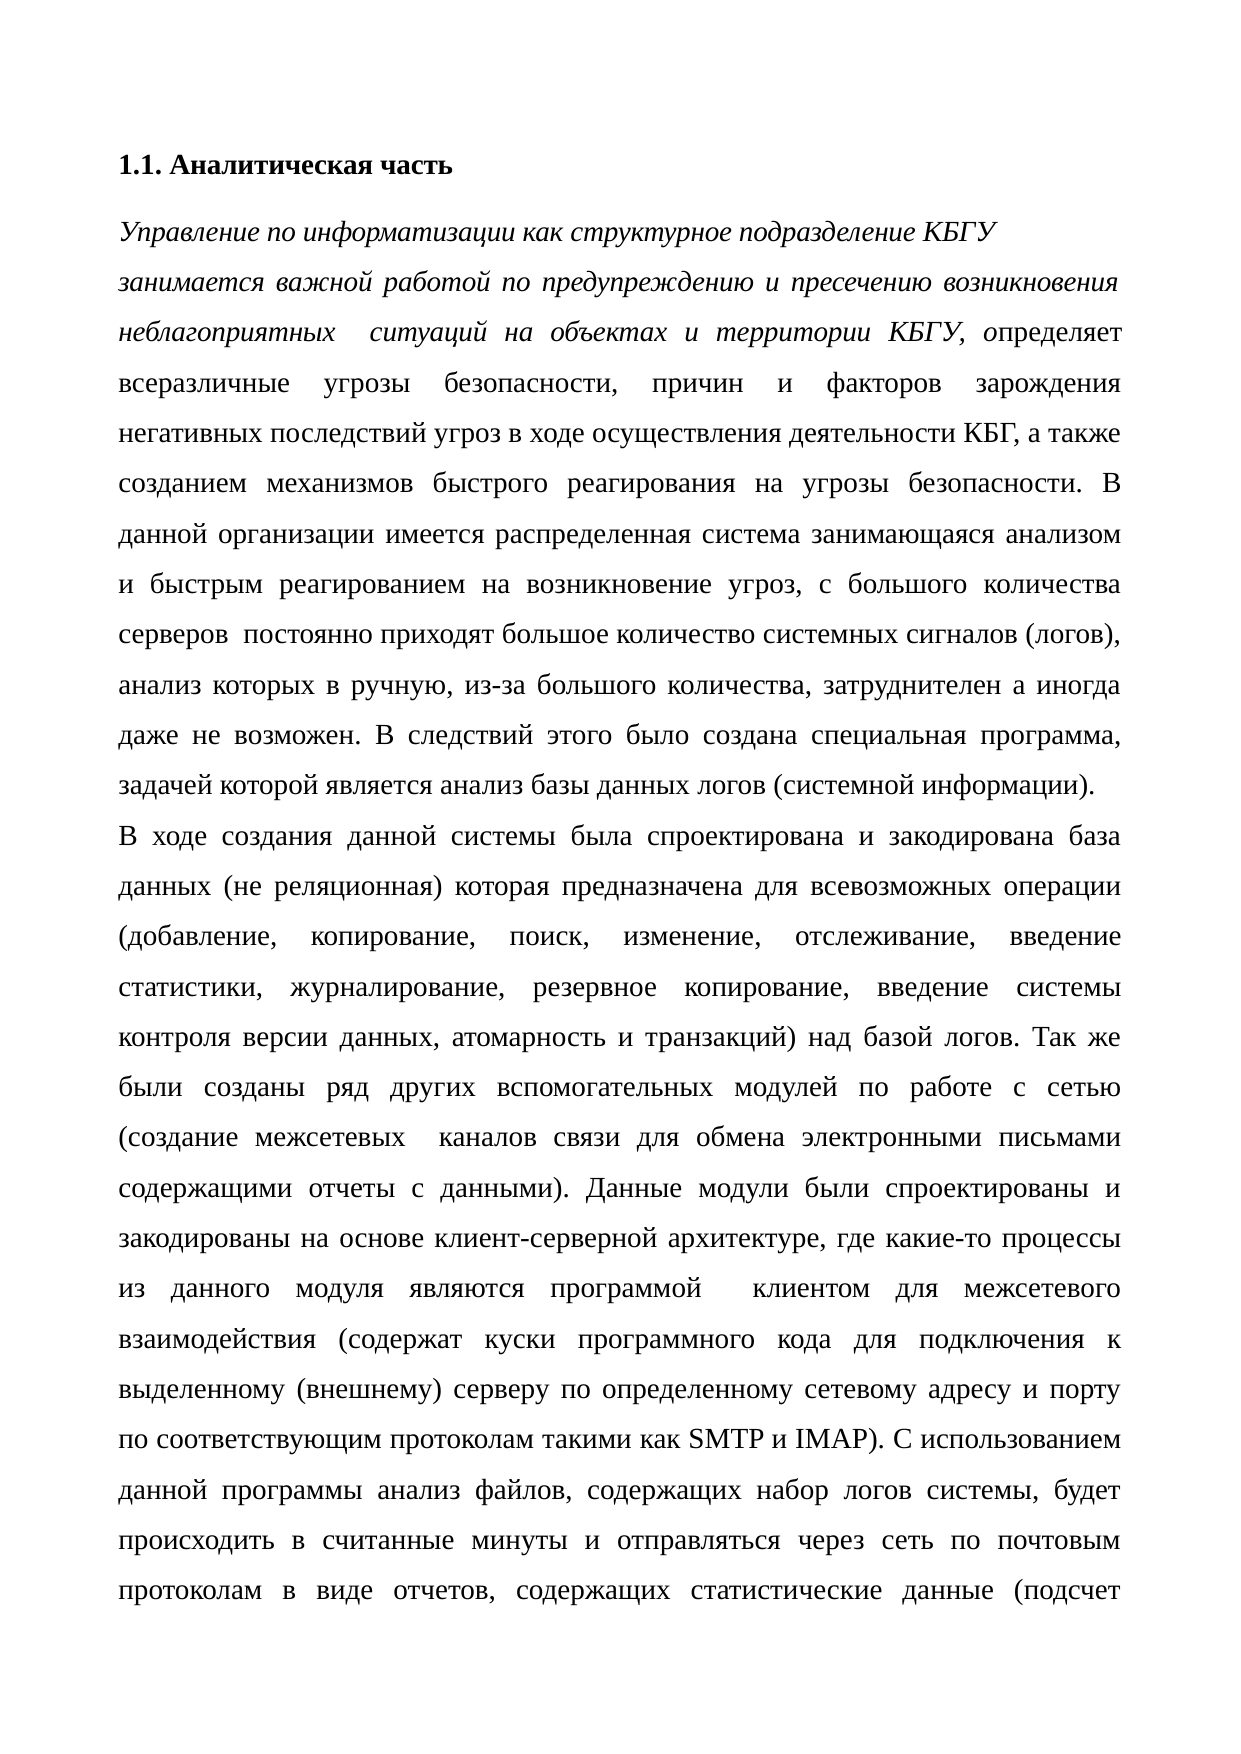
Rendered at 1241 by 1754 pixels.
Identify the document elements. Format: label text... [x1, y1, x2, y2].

text В ходе создания данной системы была спроектирована и закодирована база данных (не реляционная) которая предназначена для всевозможных операции (добавление, копирование, поиск, изменение, отслеживание, введение статистики, журналирование, резервное копирование, введение системы контроля версии данных, атомарность и транзакций) над базой логов. Так же были созданы ряд других вспомогательных модулей по работе с сетью (создание межсетевых каналов связи для обмена электронными письмами содержащими отчеты с данными). Данные модули были спроектированы и закодированы на основе клиент-серверной архитектуре, где какие-то процессы из данного модуля являются программой клиентом для межсетевого взаимодействия (содержат куски программного кода для подключения к выделенному (внешнему) серверу по определенному сетевому адресу и порту по соответствующим протоколам такими как SMTP и IMAP). С использованием данной программы анализ файлов, содержащих набор логов системы, будет происходить в считанные минуты и отправляться через сеть по почтовым протоколам в виде отчетов, содержащих статистические данные (подсчет [118, 818, 1122, 1606]
text 1.1. Аналитическая часть [118, 147, 1122, 180]
text Управление по информатизации как структурное подразделение КБГУ [118, 214, 1122, 247]
text занимается важной работой по предупреждению и пресечению возникновения неблагоприятных ситуаций на объектах и территории КБГУ, определяет всеразличные угрозы безопасности, причин и факторов зарождения негативных последствий угроз в ходе осуществления деятельности КБГ, а также созданием механизмов быстрого реагирования на угрозы безопасности. В данной организации имеется распределенная система занимающаяся анализом и быстрым реагированием на возникновение угроз, с большого количества серверов постоянно приходят большое количество системных сигналов (логов), анализ которых в ручную, из-за большого количества, затруднителен а иногда даже не возможен. В следствий этого было создана специальная программа, задачей которой является анализ базы данных логов (системной информации). [118, 264, 1122, 801]
